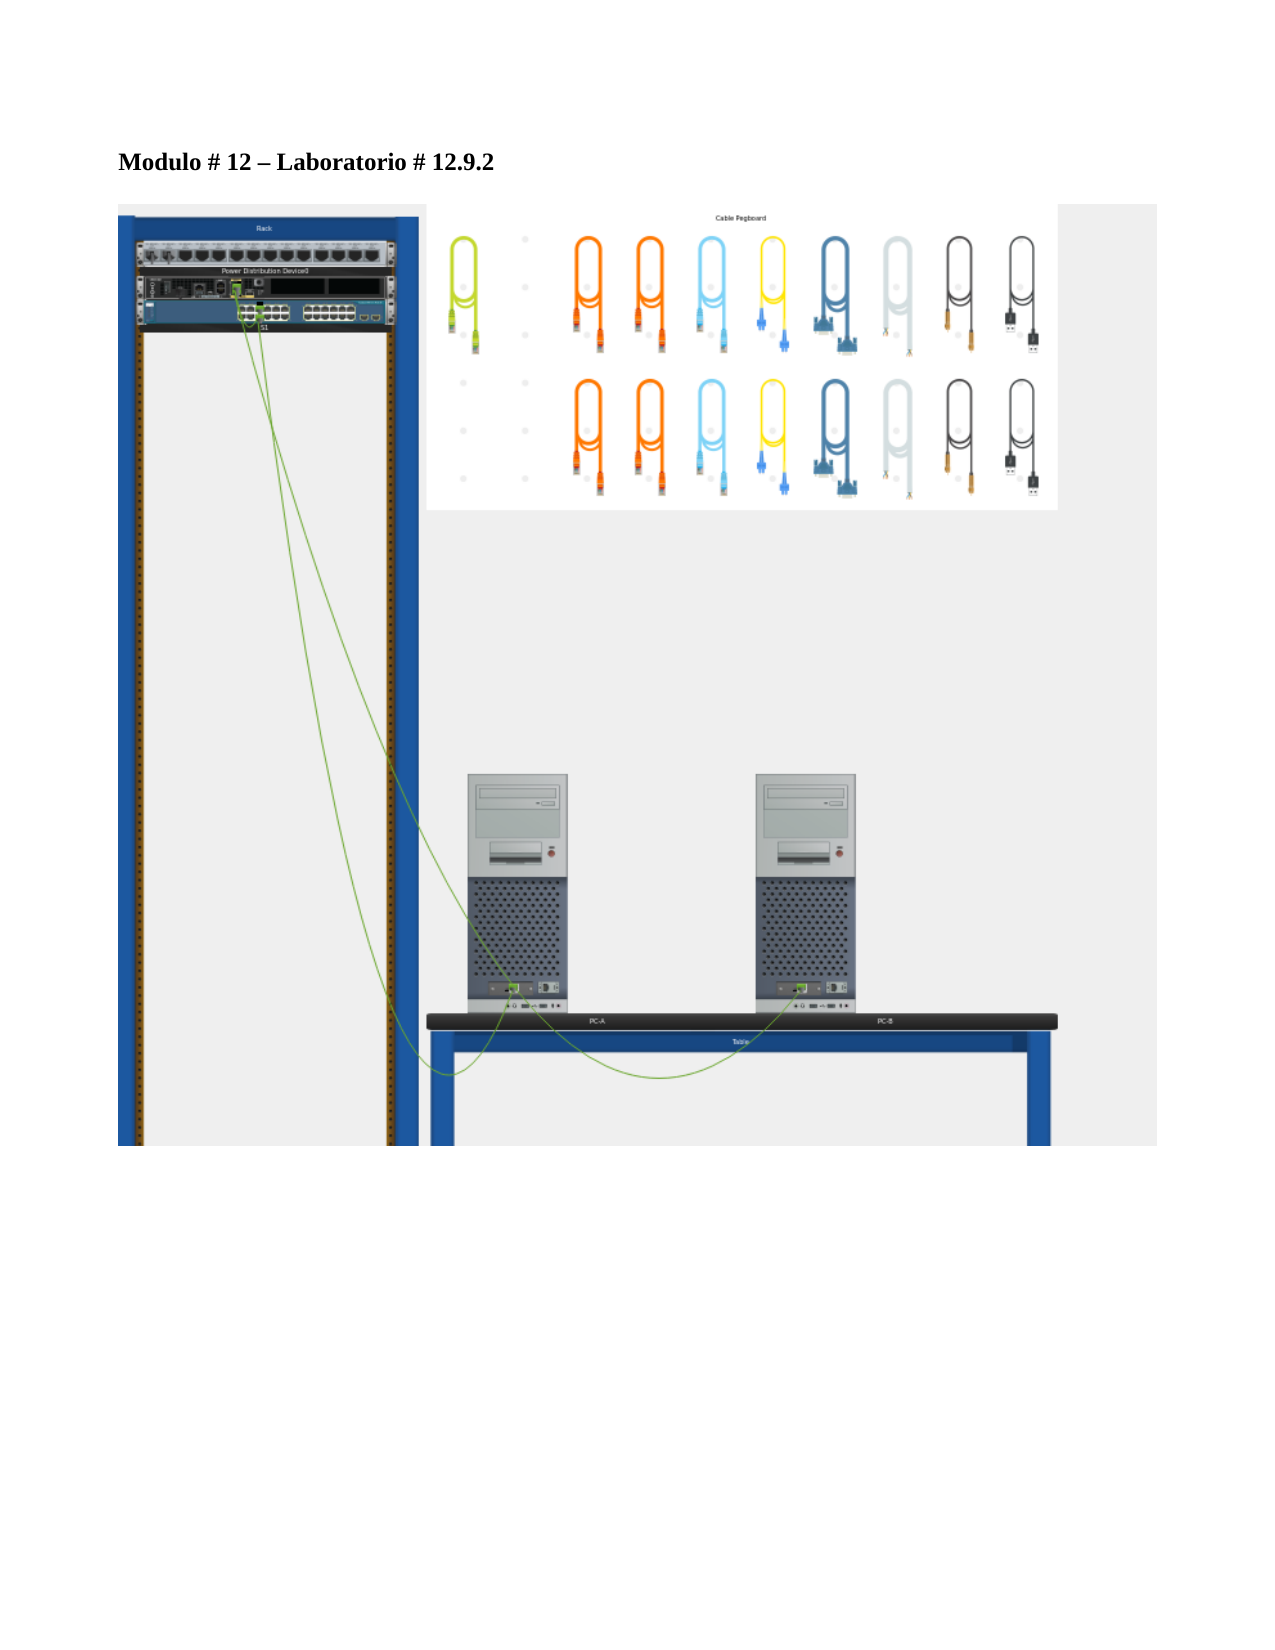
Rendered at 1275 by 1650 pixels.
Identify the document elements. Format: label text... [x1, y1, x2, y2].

picture [118, 204, 1157, 1146]
text Modulo # 12 – Laboratorio # 12.9.2 [118, 147, 1157, 176]
